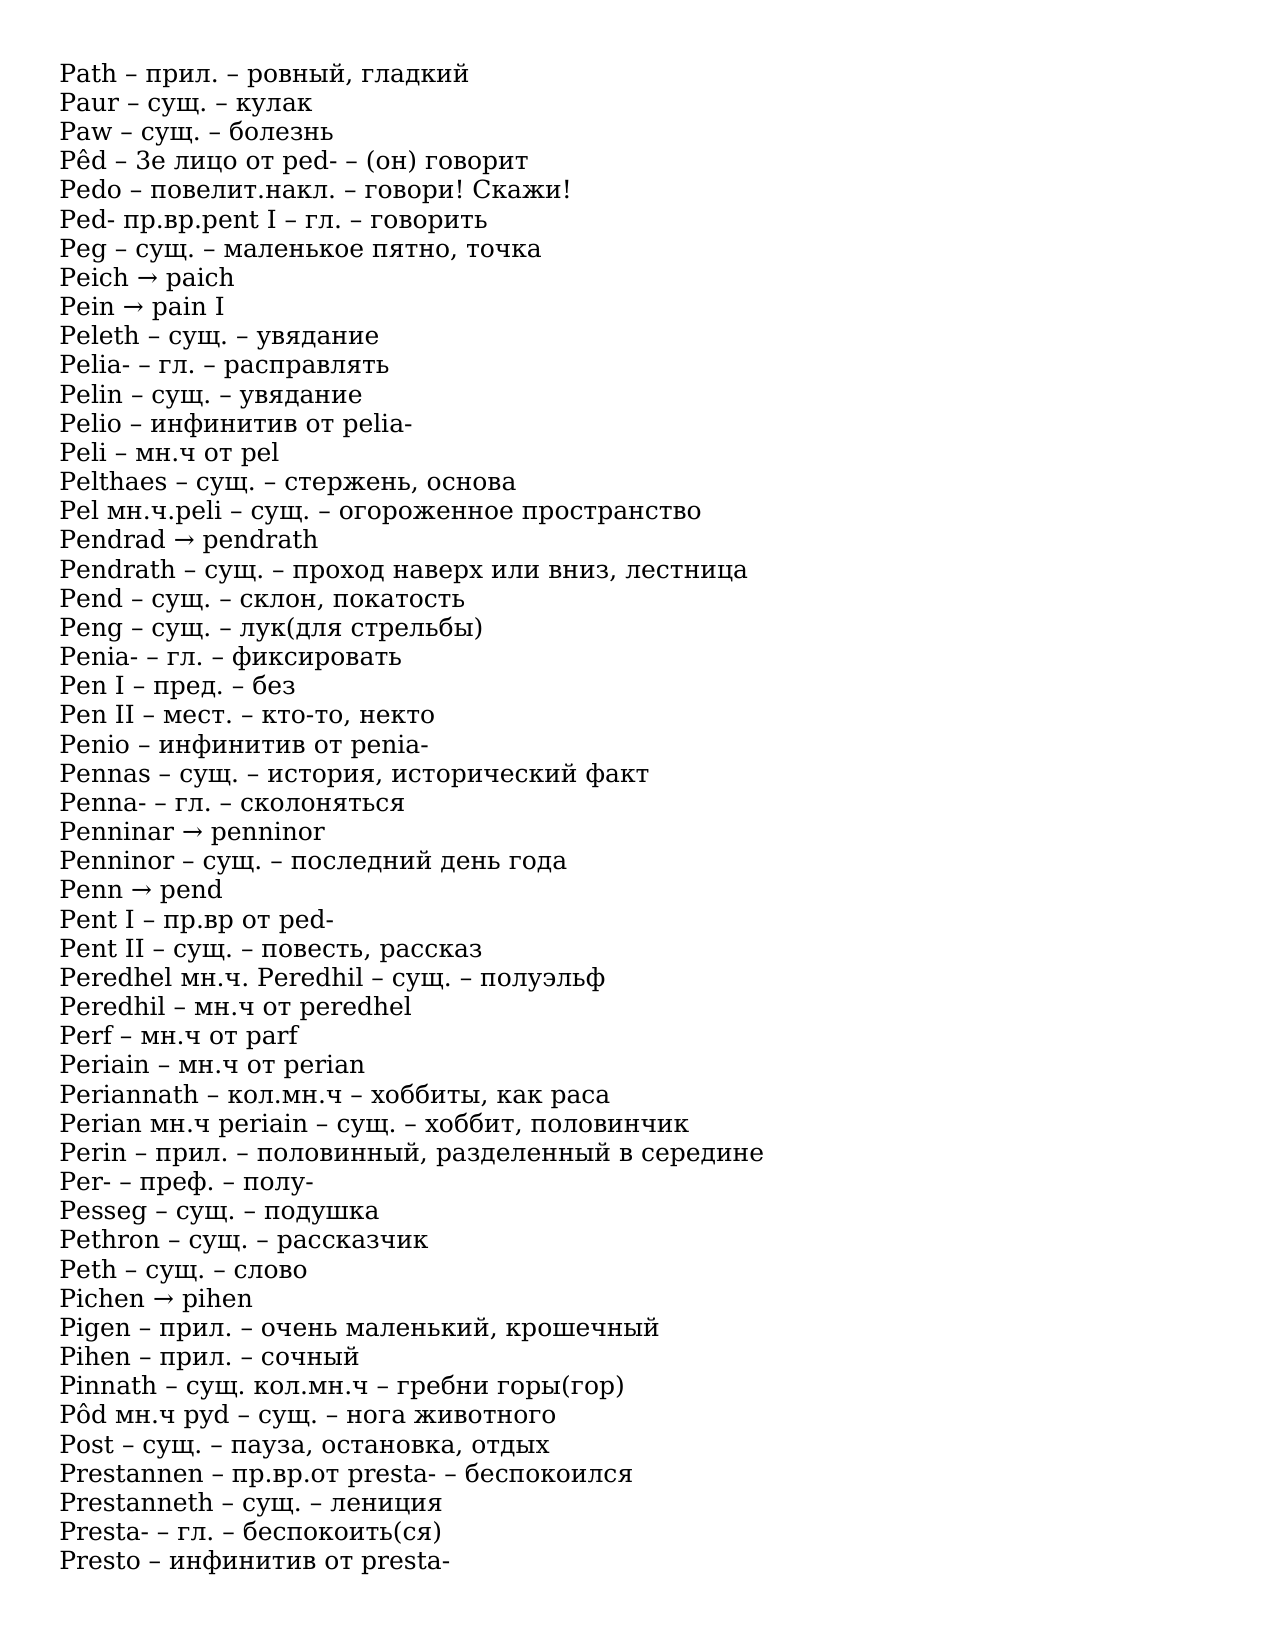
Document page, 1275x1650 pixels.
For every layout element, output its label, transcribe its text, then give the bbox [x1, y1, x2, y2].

text Penna- – гл. – сколоняться [59, 788, 1216, 817]
text Pent II – сущ. – повесть, рассказ [59, 934, 1216, 963]
text Pedo – повелит.накл. – говори! Скажи! [59, 176, 1216, 205]
text Pêd – 3е лицо от ped- – (он) говорит [59, 147, 1216, 176]
text Post – сущ. – пауза, остановка, отдых [59, 1430, 1216, 1459]
text Pel мн.ч.peli – сущ. – огороженное пространство [59, 497, 1216, 526]
text Pent I – пр.вр от ped- [59, 905, 1216, 934]
text Peredhel мн.ч. Peredhil – сущ. – полуэльф [59, 963, 1216, 992]
text Pen II – мест. – кто-то, некто [59, 701, 1216, 730]
text Pendrath – сущ. – проход наверх или вниз, лестница [59, 555, 1216, 584]
text Pôd мн.ч pyd – сущ. – нога животного [59, 1401, 1216, 1430]
text Pein → pain I [59, 292, 1216, 322]
text Paw – сущ. – болезнь [59, 117, 1216, 147]
text Peich → paich [59, 263, 1216, 292]
text Pennas – сущ. – история, исторический факт [59, 759, 1216, 788]
text Pethron – сущ. – рассказчик [59, 1226, 1216, 1255]
text Pihen – прил. – сочный [59, 1342, 1216, 1372]
text Peredhil – мн.ч от peredhel [59, 992, 1216, 1022]
text Periannath – кол.мн.ч – хоббиты, как раса [59, 1080, 1216, 1109]
text Pelthaes – сущ. – стержень, основа [59, 467, 1216, 497]
text Pinnath – сущ. кол.мн.ч – гребни горы(гор) [59, 1372, 1216, 1401]
text Pelio – инфинитив от pelia- [59, 409, 1216, 438]
text Presto – инфинитив от presta- [59, 1547, 1216, 1576]
text Pesseg – сущ. – подушка [59, 1197, 1216, 1226]
text Pigen – прил. – очень маленький, крошечный [59, 1313, 1216, 1342]
text Perian мн.ч periain – сущ. – хоббит, половинчик [59, 1109, 1216, 1138]
text Pend – сущ. – склон, покатость [59, 584, 1216, 613]
text Peg – сущ. – маленькое пятно, точка [59, 234, 1216, 263]
text Pen I – пред. – без [59, 672, 1216, 701]
text Peng – сущ. – лук(для стрельбы) [59, 613, 1216, 642]
text Peth – сущ. – слово [59, 1255, 1216, 1284]
text Ped- пр.вр.pent I – гл. – говорить [59, 205, 1216, 234]
text Paur – сущ. – кулак [59, 88, 1216, 117]
text Pelin – сущ. – увядание [59, 380, 1216, 409]
text Pendrad → pendrath [59, 526, 1216, 555]
text Per- – преф. – полу- [59, 1167, 1216, 1197]
text Path – прил. – ровный, гладкий [59, 59, 1216, 88]
text Pichen → pihen [59, 1284, 1216, 1313]
text Pelia- – гл. – расправлять [59, 351, 1216, 380]
text Perf – мн.ч от parf [59, 1022, 1216, 1051]
text Periain – мн.ч от perian [59, 1051, 1216, 1080]
text Penninor – сущ. – последний день года [59, 847, 1216, 876]
text Penia- – гл. – фиксировать [59, 642, 1216, 672]
text Penninar → penninor [59, 817, 1216, 847]
text Penn → pend [59, 876, 1216, 905]
text Perin – прил. – половинный, разделенный в середине [59, 1138, 1216, 1167]
text Presta- – гл. – беспокоить(ся) [59, 1517, 1216, 1547]
text Penio – инфинитив от penia- [59, 730, 1216, 759]
text Prestannen – пр.вр.от presta- – беспокоился [59, 1459, 1216, 1488]
text Peleth – сущ. – увядание [59, 322, 1216, 351]
text Peli – мн.ч от pel [59, 438, 1216, 467]
text Prestanneth – сущ. – лениция [59, 1488, 1216, 1517]
